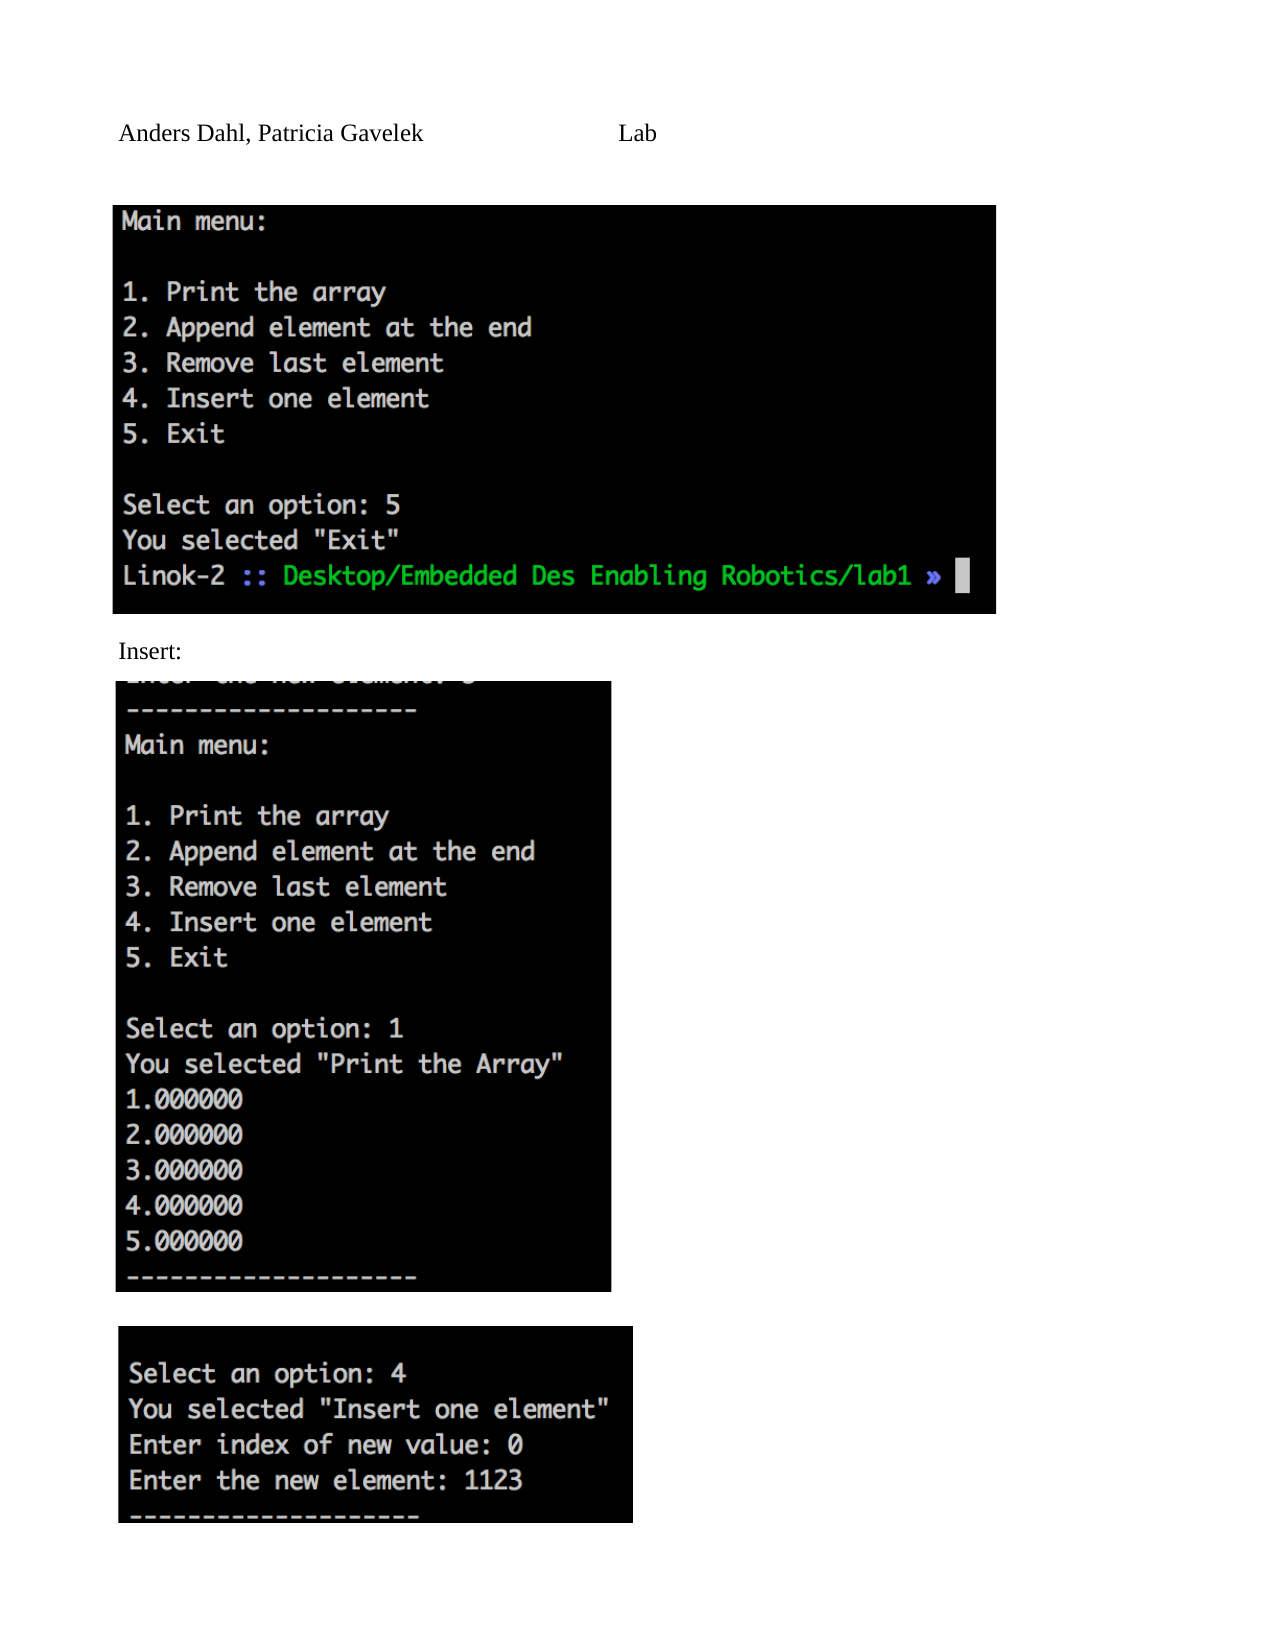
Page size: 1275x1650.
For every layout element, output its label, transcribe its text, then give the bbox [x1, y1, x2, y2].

picture [112, 205, 997, 614]
picture [118, 1326, 633, 1523]
text Insert: [118, 636, 1157, 665]
picture [115, 681, 612, 1292]
